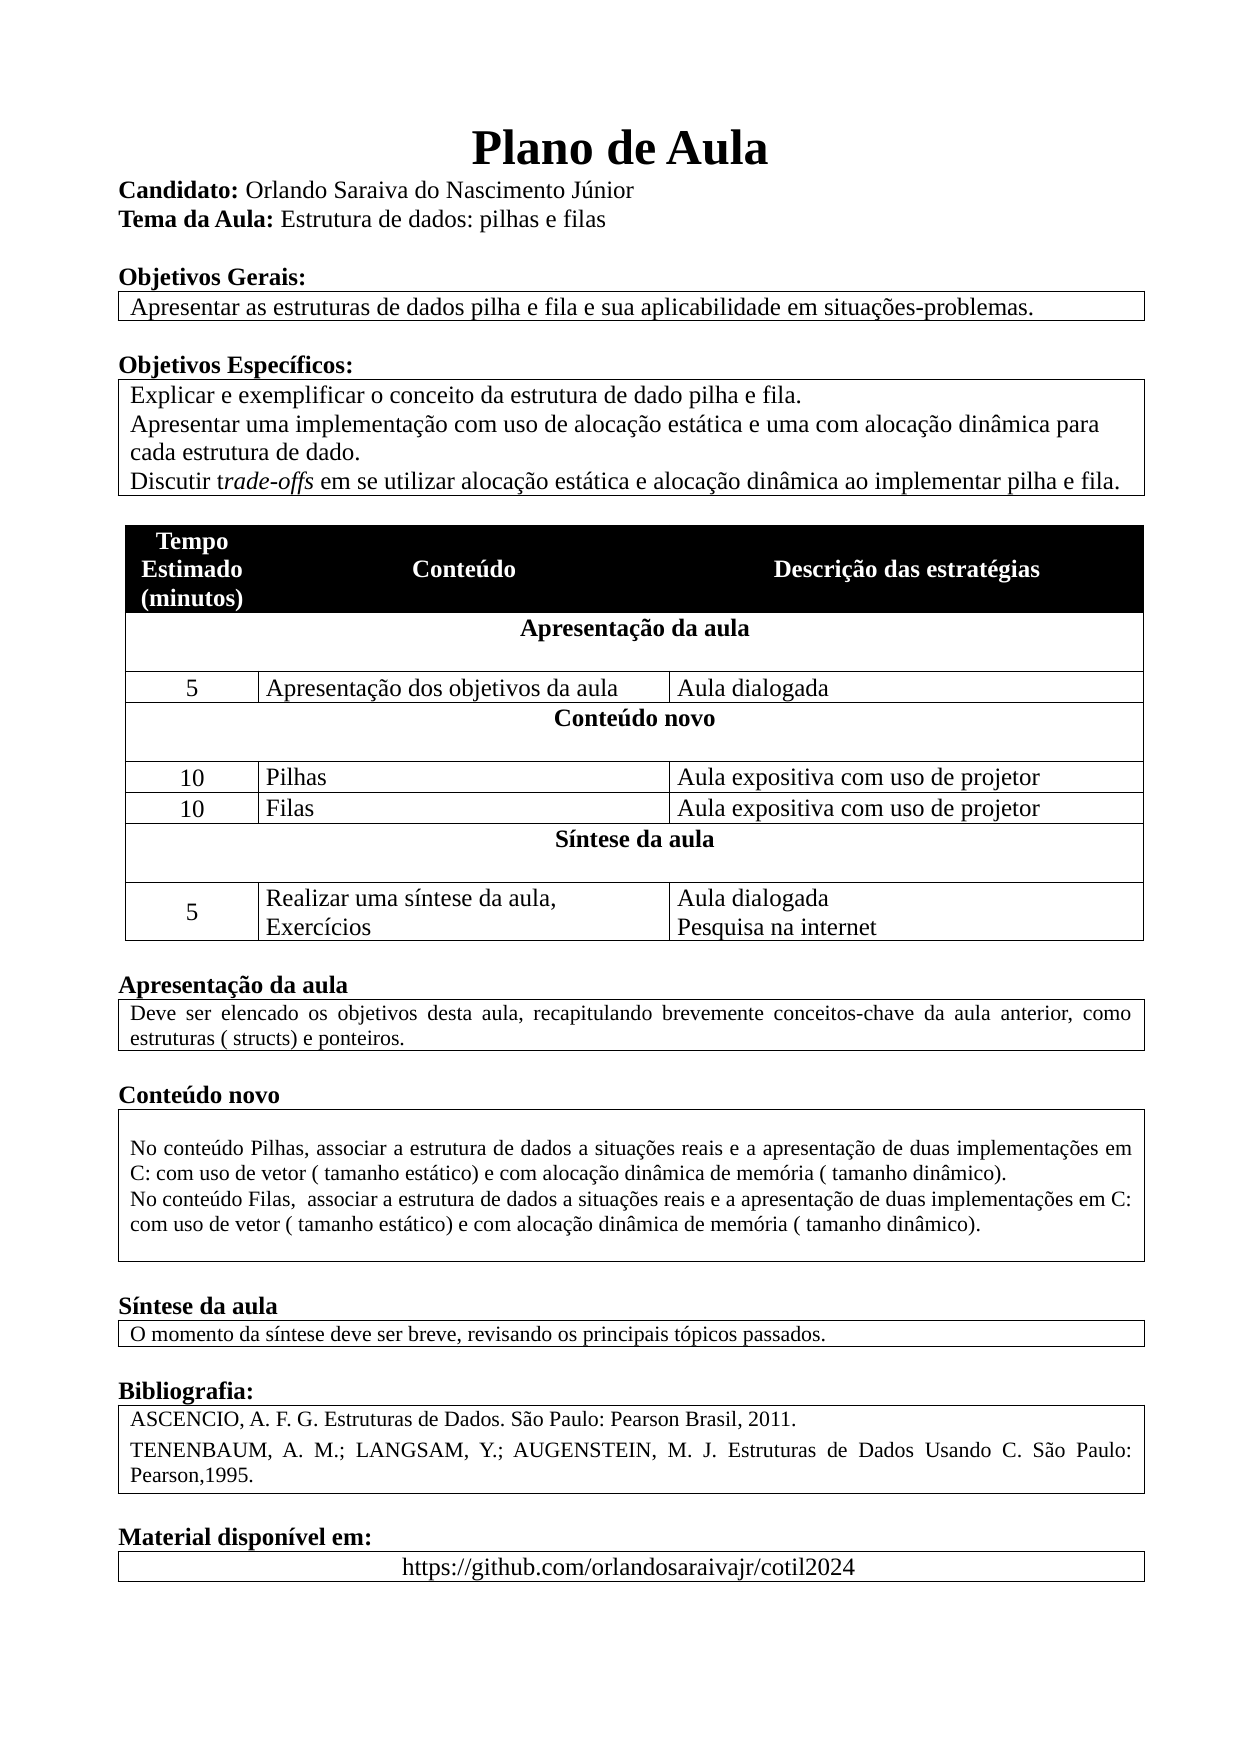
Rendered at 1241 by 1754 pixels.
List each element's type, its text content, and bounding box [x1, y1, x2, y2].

table_header ASCENCIO, A. F. G. Estruturas de Dados. São Paulo: Pearson Brasil, 2011. TENENBAUM, A. M.; LANGSAM, Y.; AUGENSTEIN, M. J. Estruturas de Dados Usando C. São Paulo: Pearson,1995. [119, 1406, 1144, 1493]
table_cell Pilhas [259, 762, 669, 792]
table_cell Aula expositiva com uso de projetor [670, 793, 1143, 823]
text Objetivos Específicos: [118, 350, 1122, 379]
table_header Conteúdo [259, 526, 669, 612]
text Apresentação da aula [118, 970, 1122, 999]
table_cell Apresentação da aula [126, 613, 1143, 671]
table_header Tempo Estimado (minutos) [126, 526, 258, 612]
text Candidato: Orlando Saraiva do Nascimento Júnior [118, 176, 1122, 204]
table_cell Conteúdo novo [126, 703, 1143, 761]
table_cell 5 [126, 883, 258, 940]
text Bibliografia: [118, 1376, 1122, 1404]
table_header No conteúdo Pilhas, associar a estrutura de dados a situações reais e a apresentação de duas implementações em C: com uso de vetor ( tamanho estático) e com alocação dinâmica de memória ( tamanho dinâmico). No conteúdo Filas, associar a estrutura de dados a situações reais e a apresentação de duas implementações em C: com uso de vetor ( tamanho estático) e com alocação dinâmica de memória ( tamanho dinâmico). [119, 1110, 1144, 1261]
table_header Deve ser elencado os objetivos desta aula, recapitulando brevemente conceitos-chave da aula anterior, como estruturas ( structs) e ponteiros. [119, 1000, 1144, 1050]
text Conteúdo novo [118, 1080, 1122, 1109]
table_header Apresentar as estruturas de dados pilha e fila e sua aplicabilidade em situações-problemas. [119, 292, 1144, 320]
table_cell Aula dialogada [670, 672, 1143, 702]
text Material disponível em: [118, 1522, 1122, 1551]
table_header Descrição das estratégias [670, 526, 1143, 612]
table_cell Síntese da aula [126, 824, 1143, 882]
table_cell Realizar uma síntese da aula, Exercícios [259, 883, 669, 940]
text Tema da Aula: Estrutura de dados: pilhas e filas [118, 204, 1122, 233]
table_cell Filas [259, 793, 669, 823]
table_cell Aula expositiva com uso de projetor [670, 762, 1143, 792]
table_cell 5 [126, 672, 258, 702]
table_header https://github.com/orlandosaraivajr/cotil2024 [119, 1552, 1144, 1581]
table_header O momento da síntese deve ser breve, revisando os principais tópicos passados. [119, 1321, 1144, 1346]
table_cell 10 [126, 793, 258, 823]
text Plano de Aula [118, 118, 1122, 176]
table_cell 10 [126, 762, 258, 792]
text Síntese da aula [118, 1291, 1122, 1320]
table_cell Aula dialogada Pesquisa na internet [670, 883, 1143, 940]
table_cell Apresentação dos objetivos da aula [259, 672, 669, 702]
text Objetivos Gerais: [118, 262, 1122, 291]
table_header Explicar e exemplificar o conceito da estrutura de dado pilha e fila. Apresentar uma implementação com uso de alocação estática e uma com alocação dinâmica para cada estrutura de dado. Discutir trade-offs em se utilizar alocação estática e alocação dinâmica ao implementar pilha e fila. [119, 380, 1144, 495]
